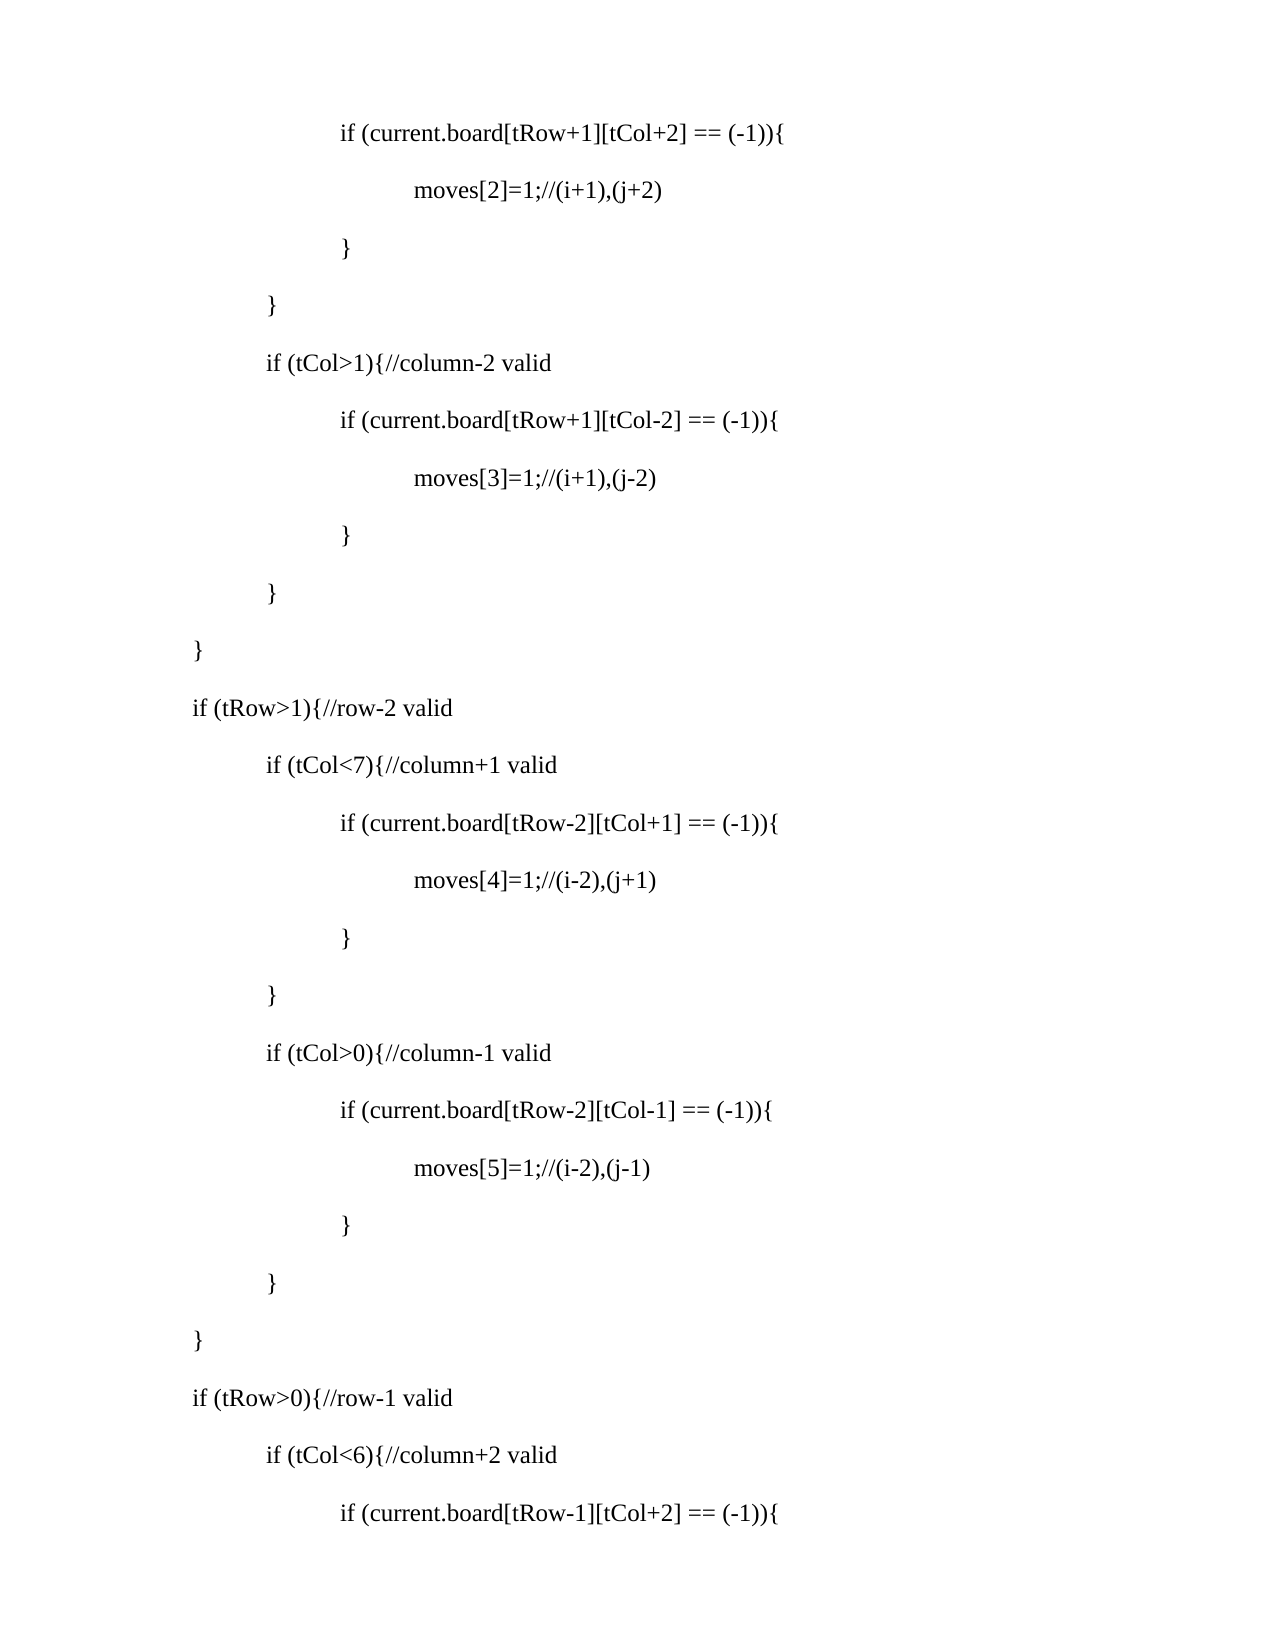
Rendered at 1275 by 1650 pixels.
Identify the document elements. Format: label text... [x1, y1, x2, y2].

text moves[5]=1;//(i-2),(j-1) [118, 1153, 1157, 1182]
text if (current.board[tRow+1][tCol-2] == (-1)){ [118, 406, 1157, 434]
text if (tCol>1){//column-2 valid [118, 348, 1157, 377]
text moves[2]=1;//(i+1),(j+2) [118, 176, 1157, 204]
text if (tCol>0){//column-1 valid [118, 1038, 1157, 1067]
text } [118, 521, 1157, 549]
text if (tRow>1){//row-2 valid [118, 693, 1157, 722]
text if (current.board[tRow-2][tCol-1] == (-1)){ [118, 1096, 1157, 1124]
text } [118, 291, 1157, 319]
text if (tCol<6){//column+2 valid [118, 1441, 1157, 1469]
text } [118, 578, 1157, 607]
text if (current.board[tRow-2][tCol+1] == (-1)){ [118, 808, 1157, 837]
text if (current.board[tRow+1][tCol+2] == (-1)){ [118, 118, 1157, 147]
text } [118, 1268, 1157, 1297]
text } [118, 923, 1157, 952]
text moves[4]=1;//(i-2),(j+1) [118, 866, 1157, 894]
text } [118, 1211, 1157, 1239]
text if (tRow>0){//row-1 valid [118, 1383, 1157, 1412]
text } [118, 233, 1157, 262]
text if (tCol<7){//column+1 valid [118, 751, 1157, 779]
text } [118, 1326, 1157, 1354]
text if (current.board[tRow-1][tCol+2] == (-1)){ [118, 1498, 1157, 1527]
text } [118, 981, 1157, 1009]
text moves[3]=1;//(i+1),(j-2) [118, 463, 1157, 492]
text } [118, 636, 1157, 664]
